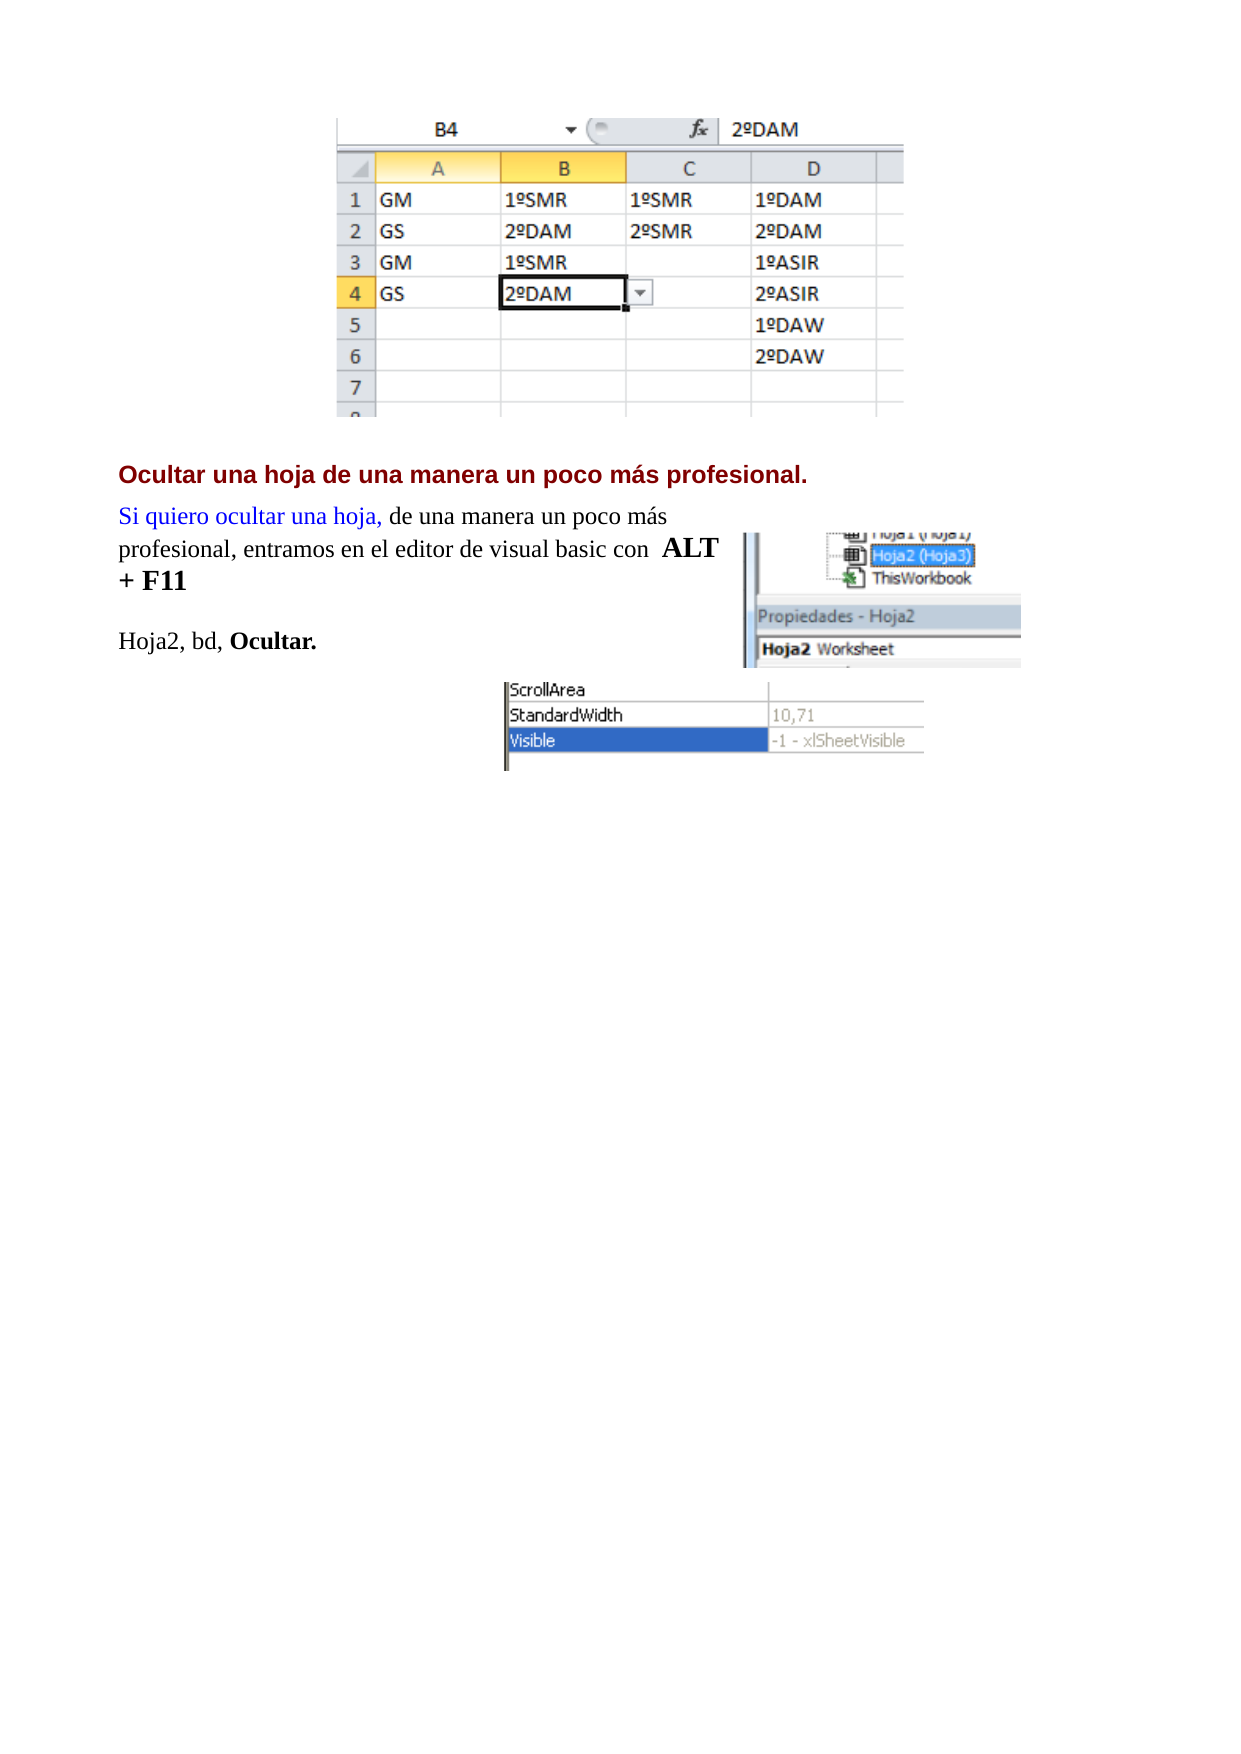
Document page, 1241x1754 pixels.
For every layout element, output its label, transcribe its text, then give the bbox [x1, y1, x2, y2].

subtitle Ocultar una hoja de una manera un poco más profesional. [118, 460, 1122, 489]
text [1021, 626, 1122, 654]
picture [735, 522, 1021, 668]
picture [336, 118, 904, 417]
picture [503, 682, 924, 771]
text Si quiero ocultar una hoja, de una manera un poco más profesional, entramos en el editor de visual basic con ALT + F11 [118, 501, 1122, 597]
text Hoja2, bd, Ocultar. [118, 626, 735, 654]
